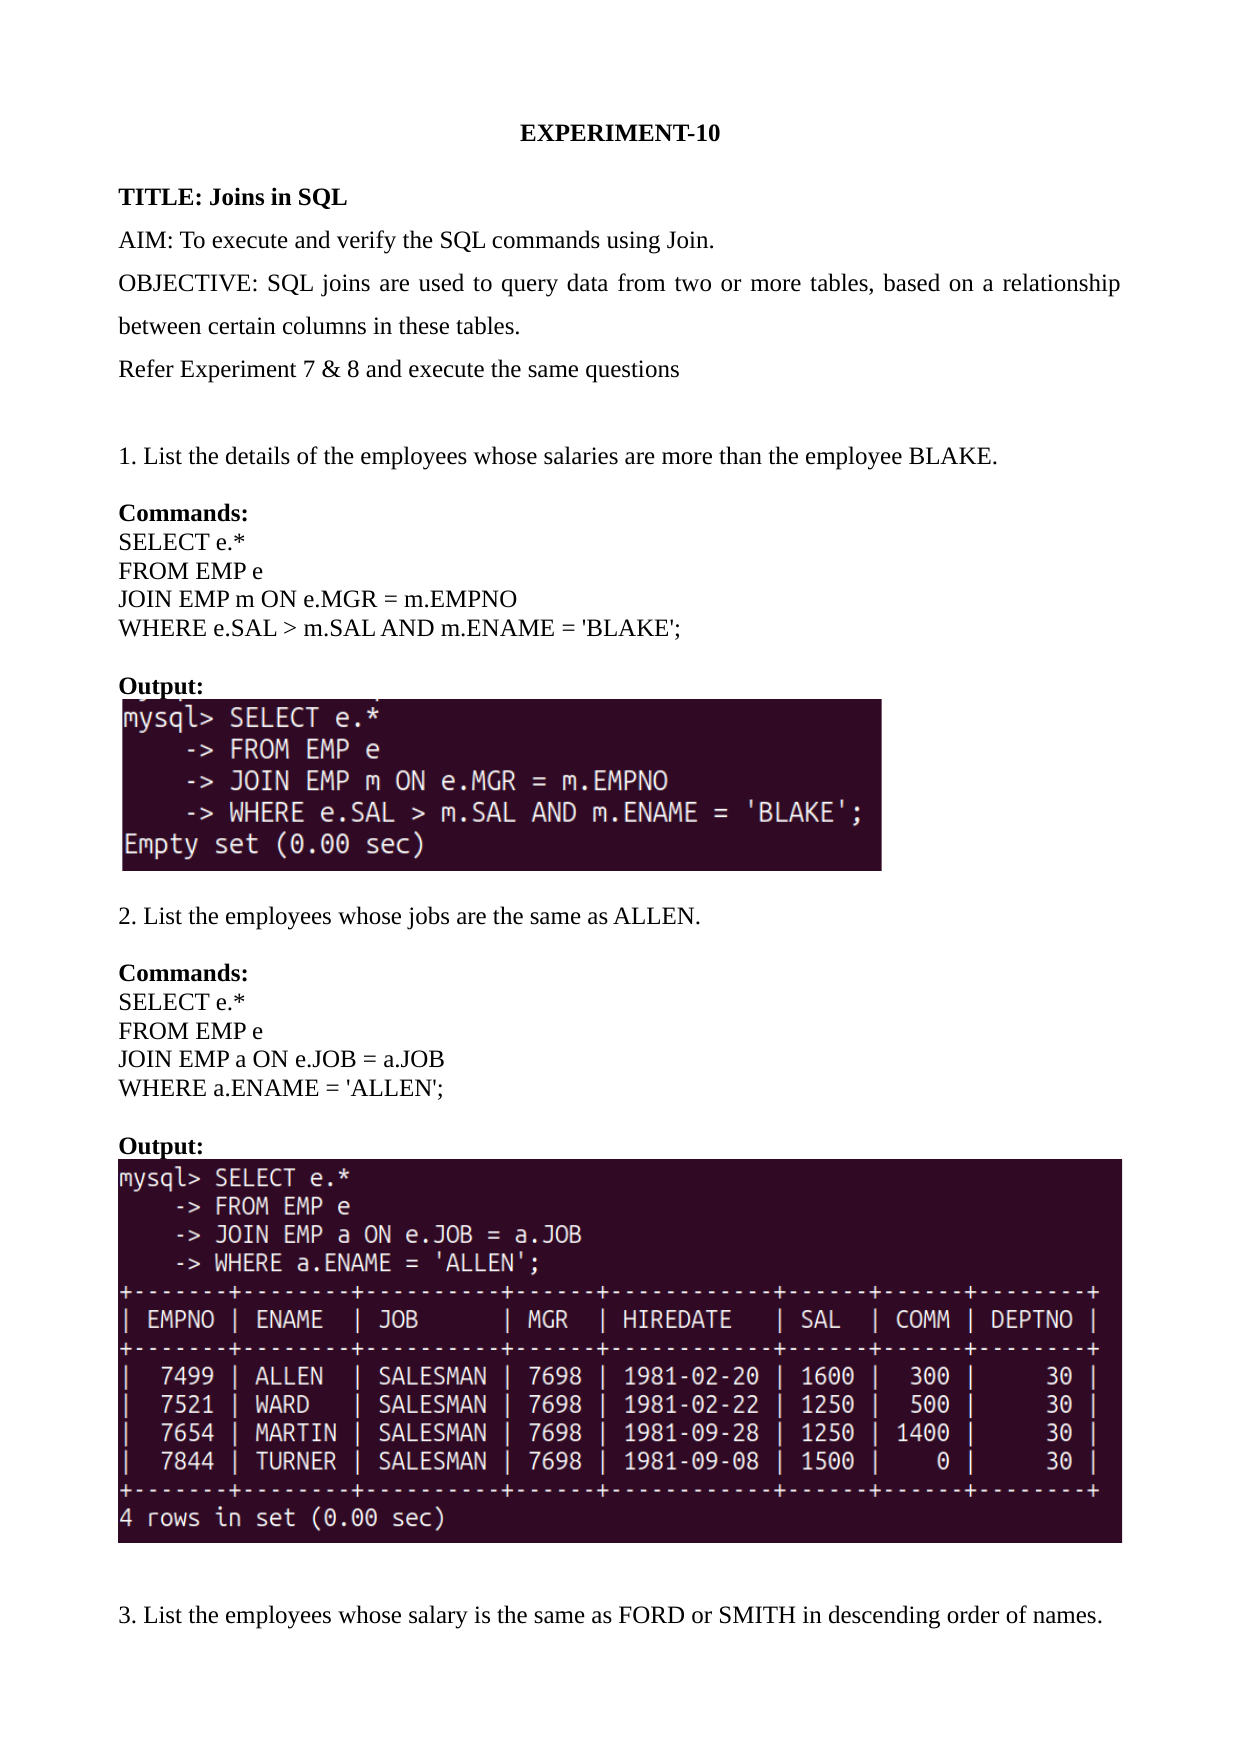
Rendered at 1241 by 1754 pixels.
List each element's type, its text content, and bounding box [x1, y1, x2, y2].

text FROM EMP e [118, 556, 1122, 584]
text 2. List the employees whose jobs are the same as ALLEN. [118, 901, 1122, 929]
text JOIN EMP a ON e.JOB = a.JOB [118, 1044, 1122, 1073]
text Output: [118, 671, 1122, 699]
picture [122, 699, 882, 871]
text Output: [118, 1131, 1122, 1159]
text JOIN EMP m ON e.MGR = m.EMPNO [118, 584, 1122, 613]
text WHERE a.ENAME = 'ALLEN'; [118, 1073, 1122, 1102]
text Commands: [118, 958, 1122, 987]
text 3. List the employees whose salary is the same as FORD or SMITH in descending order of names. [118, 1600, 1122, 1629]
text Refer Experiment 7 & 8 and execute the same questions [118, 354, 1122, 383]
text Commands: [118, 498, 1122, 527]
text OBJECTIVE: SQL joins are used to query data from two or more tables, based on a relationship between certain columns in these tables. [118, 268, 1122, 340]
text SELECT e.* [118, 527, 1122, 556]
list EXPERIMENT-10 [118, 118, 1122, 147]
text AIM: To execute and verify the SQL commands using Join. [118, 225, 1122, 254]
text SELECT e.* [118, 987, 1122, 1016]
text FROM EMP e [118, 1016, 1122, 1044]
picture [118, 1159, 1123, 1543]
text TITLE: Joins in SQL [118, 182, 1122, 211]
text WHERE e.SAL > m.SAL AND m.ENAME = 'BLAKE'; [118, 613, 1122, 642]
text 1. List the details of the employees whose salaries are more than the employee BLAKE. [118, 441, 1122, 469]
